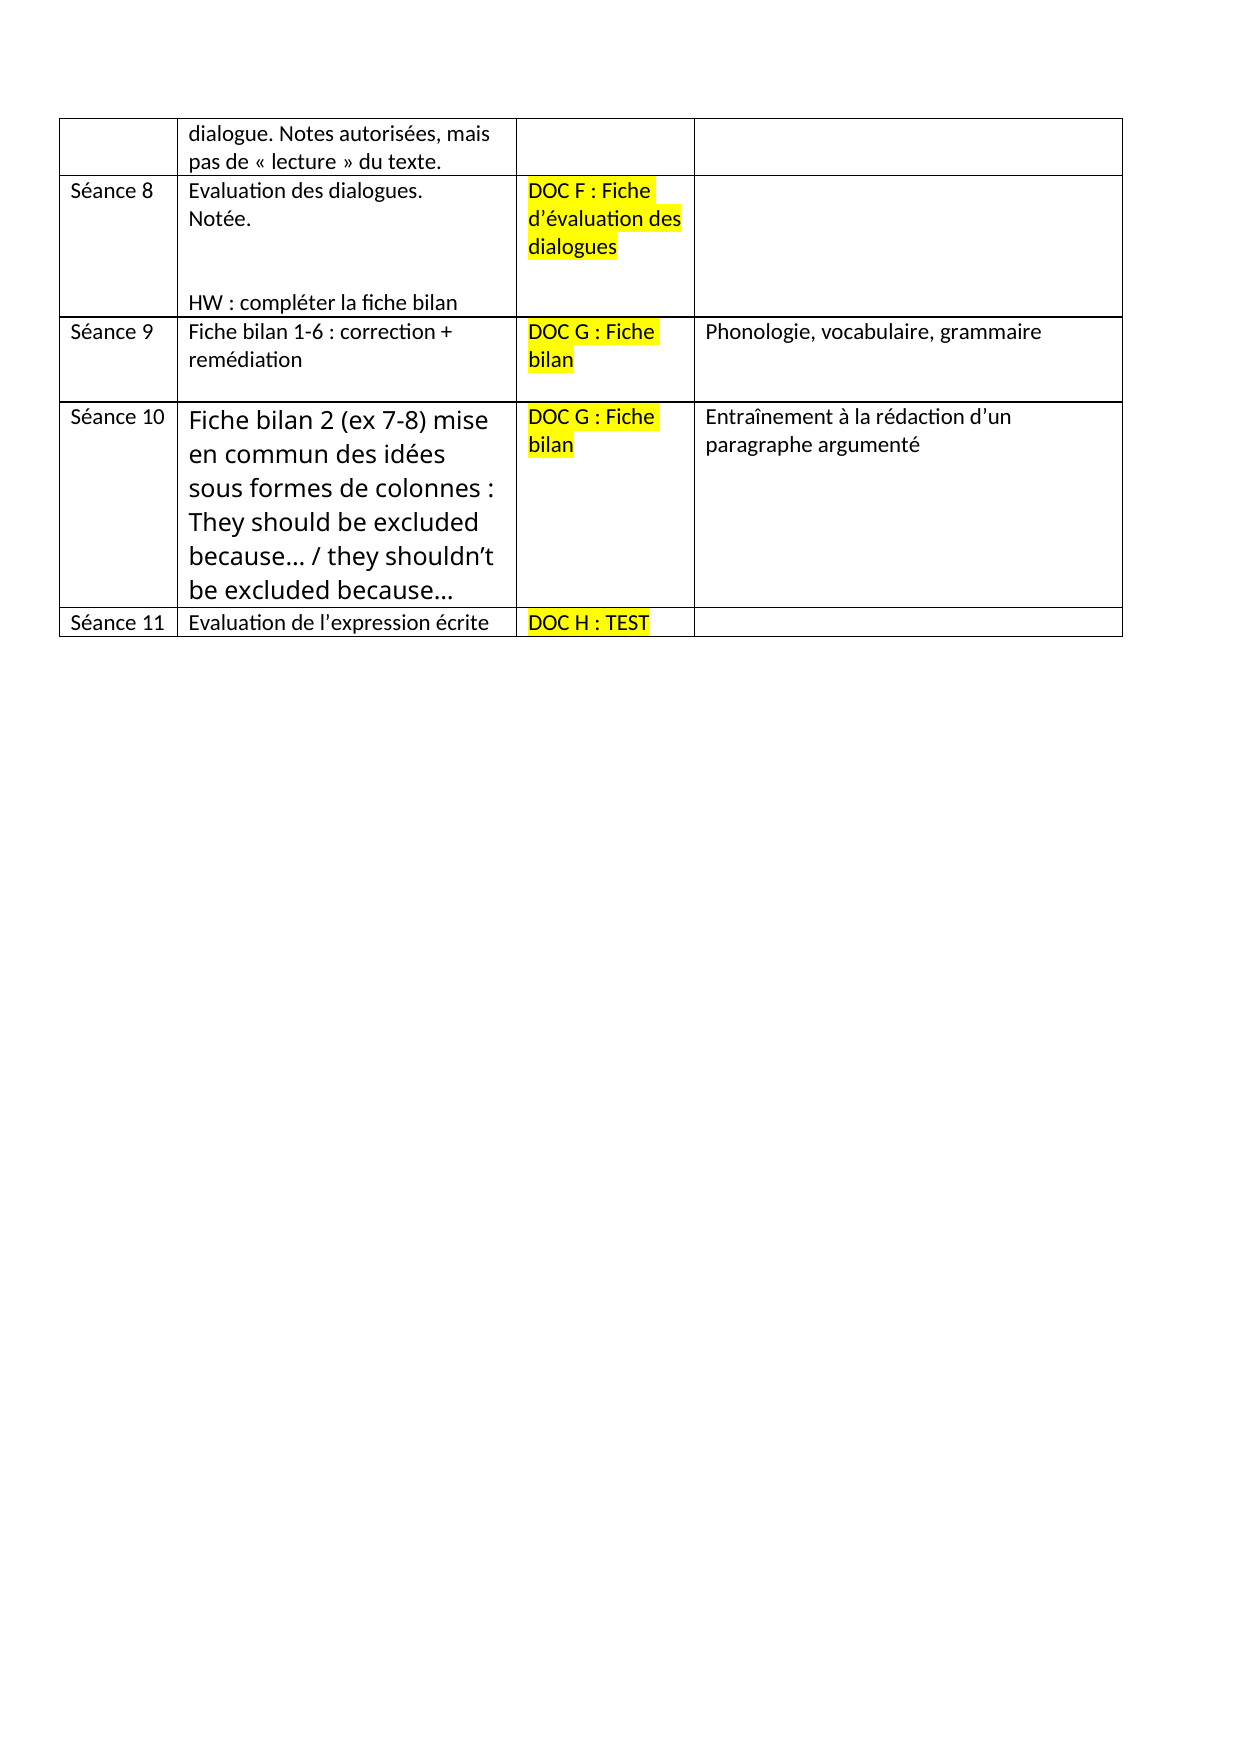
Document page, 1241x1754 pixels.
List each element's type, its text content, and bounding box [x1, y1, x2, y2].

table_cell Séance 8 [60, 176, 177, 316]
table_cell Phonologie, vocabulaire, grammaire [695, 318, 1122, 401]
table_cell [695, 176, 1122, 316]
table_cell Séance 10 [60, 403, 177, 607]
table_cell DOC G : Fiche bilan [517, 403, 694, 607]
table_cell Evaluation de l’expression écrite [178, 608, 516, 636]
table_cell DOC H : TEST [517, 608, 694, 636]
table_cell [60, 119, 177, 175]
table_cell Fiche bilan 2 (ex 7-8) mise en commun des idées sous formes de colonnes : They should be excluded because… / they shouldn’t be excluded because… [178, 403, 516, 607]
table_cell Fiche bilan 1-6 : correction + remédiation [178, 318, 516, 401]
table_cell [695, 119, 1122, 175]
table_cell Evaluation des dialogues. Notée. HW : compléter la fiche bilan [178, 176, 516, 316]
table_cell Séance 9 [60, 318, 177, 401]
table_cell Entraînement à la rédaction d’un paragraphe argumenté [695, 403, 1122, 607]
table_cell DOC G : Fiche bilan [517, 318, 694, 401]
table_cell dialogue. Notes autorisées, mais pas de « lecture » du texte. [178, 119, 516, 175]
table_cell [517, 119, 694, 175]
table_cell DOC F : Fiche d’évaluation des dialogues [517, 176, 694, 316]
table_cell [695, 608, 1122, 636]
table_cell Séance 11 [60, 608, 177, 636]
